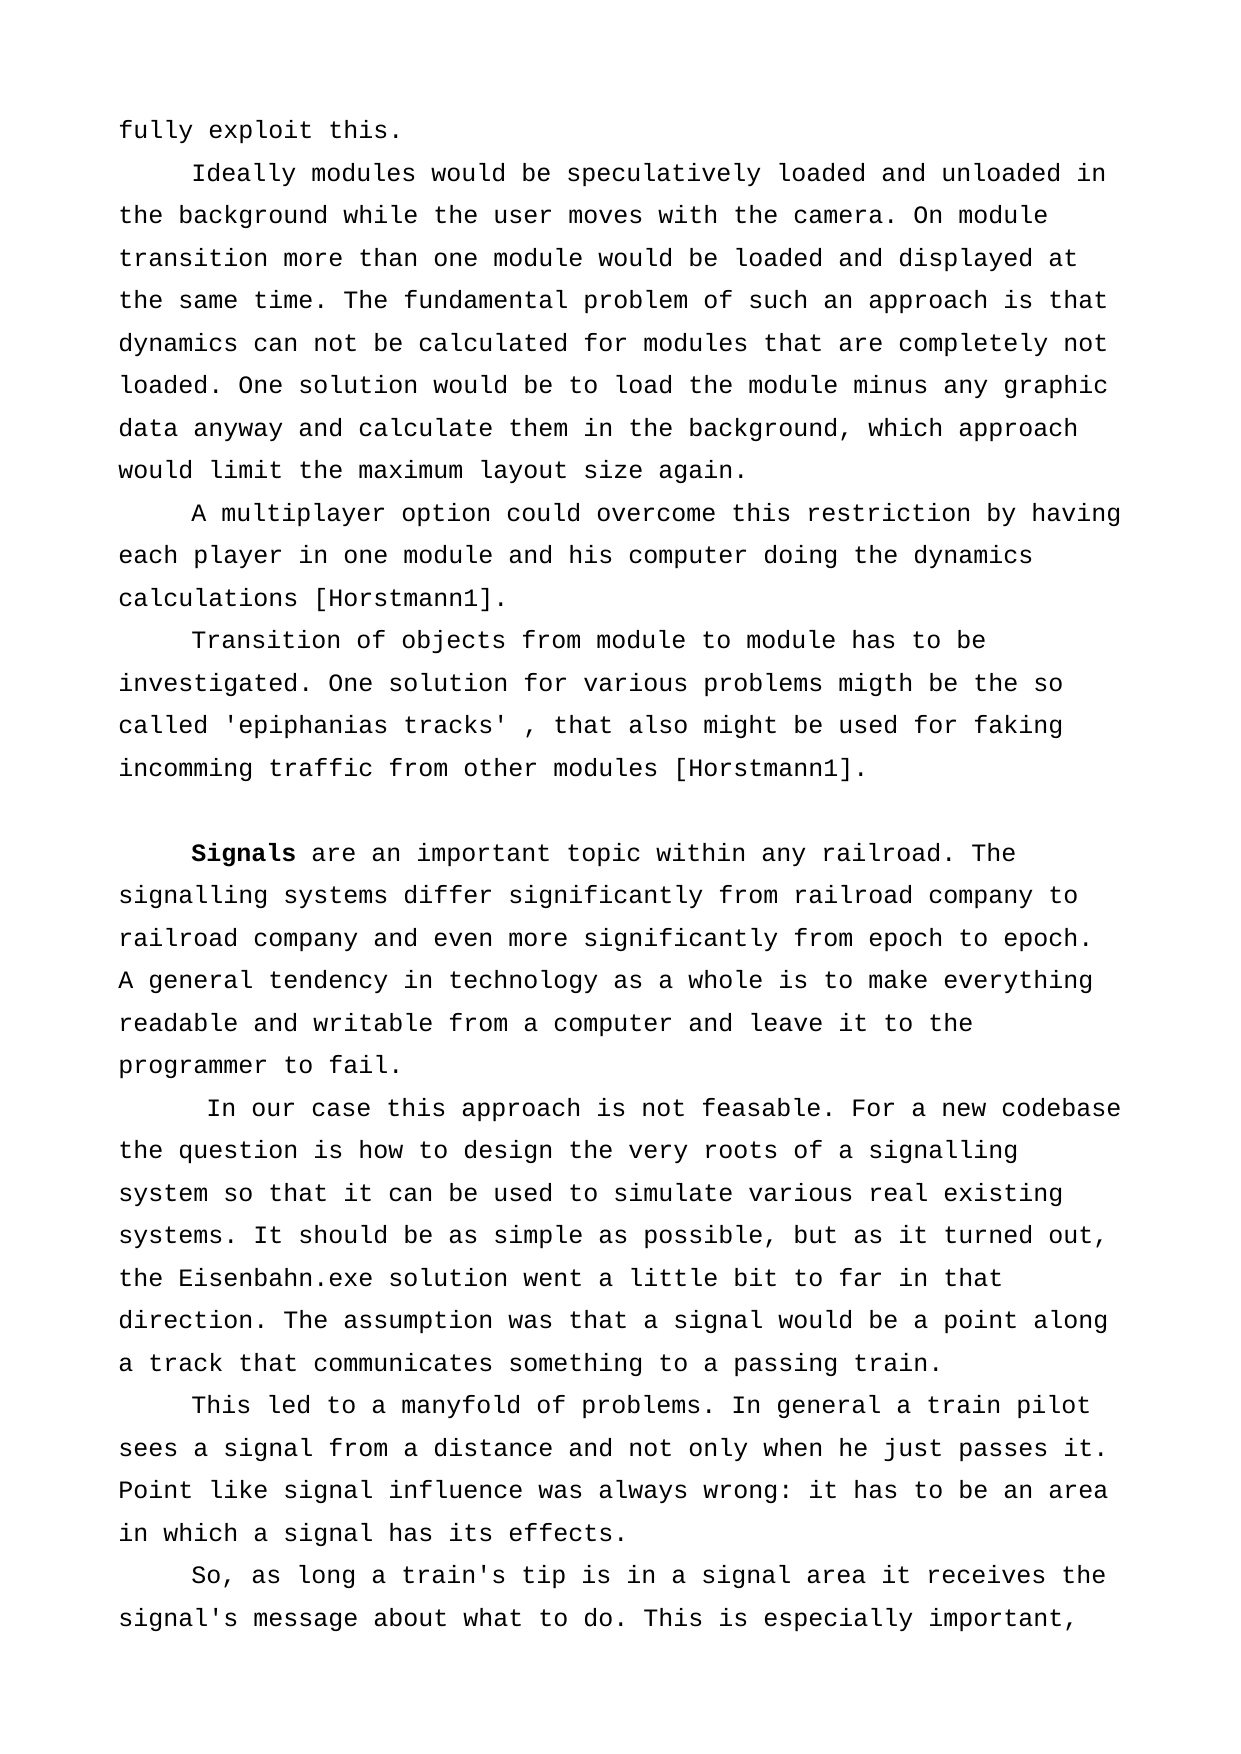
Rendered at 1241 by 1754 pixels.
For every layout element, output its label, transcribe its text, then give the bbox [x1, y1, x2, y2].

text Transition of objects from module to module has to be investigated. One solution for various problems migth be the so called 'epiphanias tracks' , that also might be used for faking incomming traffic from other modules [Horstmann1]. [118, 628, 1122, 784]
text Signals are an important topic within any railroad. The signalling systems differ significantly from railroad company to railroad company and even more significantly from epoch to epoch. A general tendency in technology as a whole is to make everything readable and writable from a computer and leave it to the programmer to fail. [118, 841, 1122, 1081]
text So, as long a train's tip is in a signal area it receives the signal's message about what to do. This is especially important, [118, 1563, 1122, 1634]
text This led to a manyfold of problems. In general a train pilot sees a signal from a distance and not only when he just passes it. Point like signal influence was always wrong: it has to be an area in which a signal has its effects. [118, 1393, 1122, 1549]
text A multiplayer option could overcome this restriction by having each player in one module and his computer doing the dynamics calculations [Horstmann1]. [118, 501, 1122, 614]
text Ideally modules would be speculatively loaded and unloaded in the background while the user moves with the camera. On module transition more than one module would be loaded and displayed at the same time. The fundamental problem of such an approach is that dynamics can not be calculated for modules that are completely not loaded. One solution would be to load the module minus any graphic data anyway and calculate them in the background, which approach would limit the maximum layout size again. [118, 161, 1122, 486]
text fully exploit this. [118, 118, 1122, 146]
text In our case this approach is not feasable. For a new codebase the question is how to design the very roots of a signalling system so that it can be used to simulate various real existing systems. It should be as simple as possible, but as it turned out, the Eisenbahn.exe solution went a little bit to far in that direction. The assumption was that a signal would be a point along a track that communicates something to a passing train. [118, 1096, 1122, 1379]
